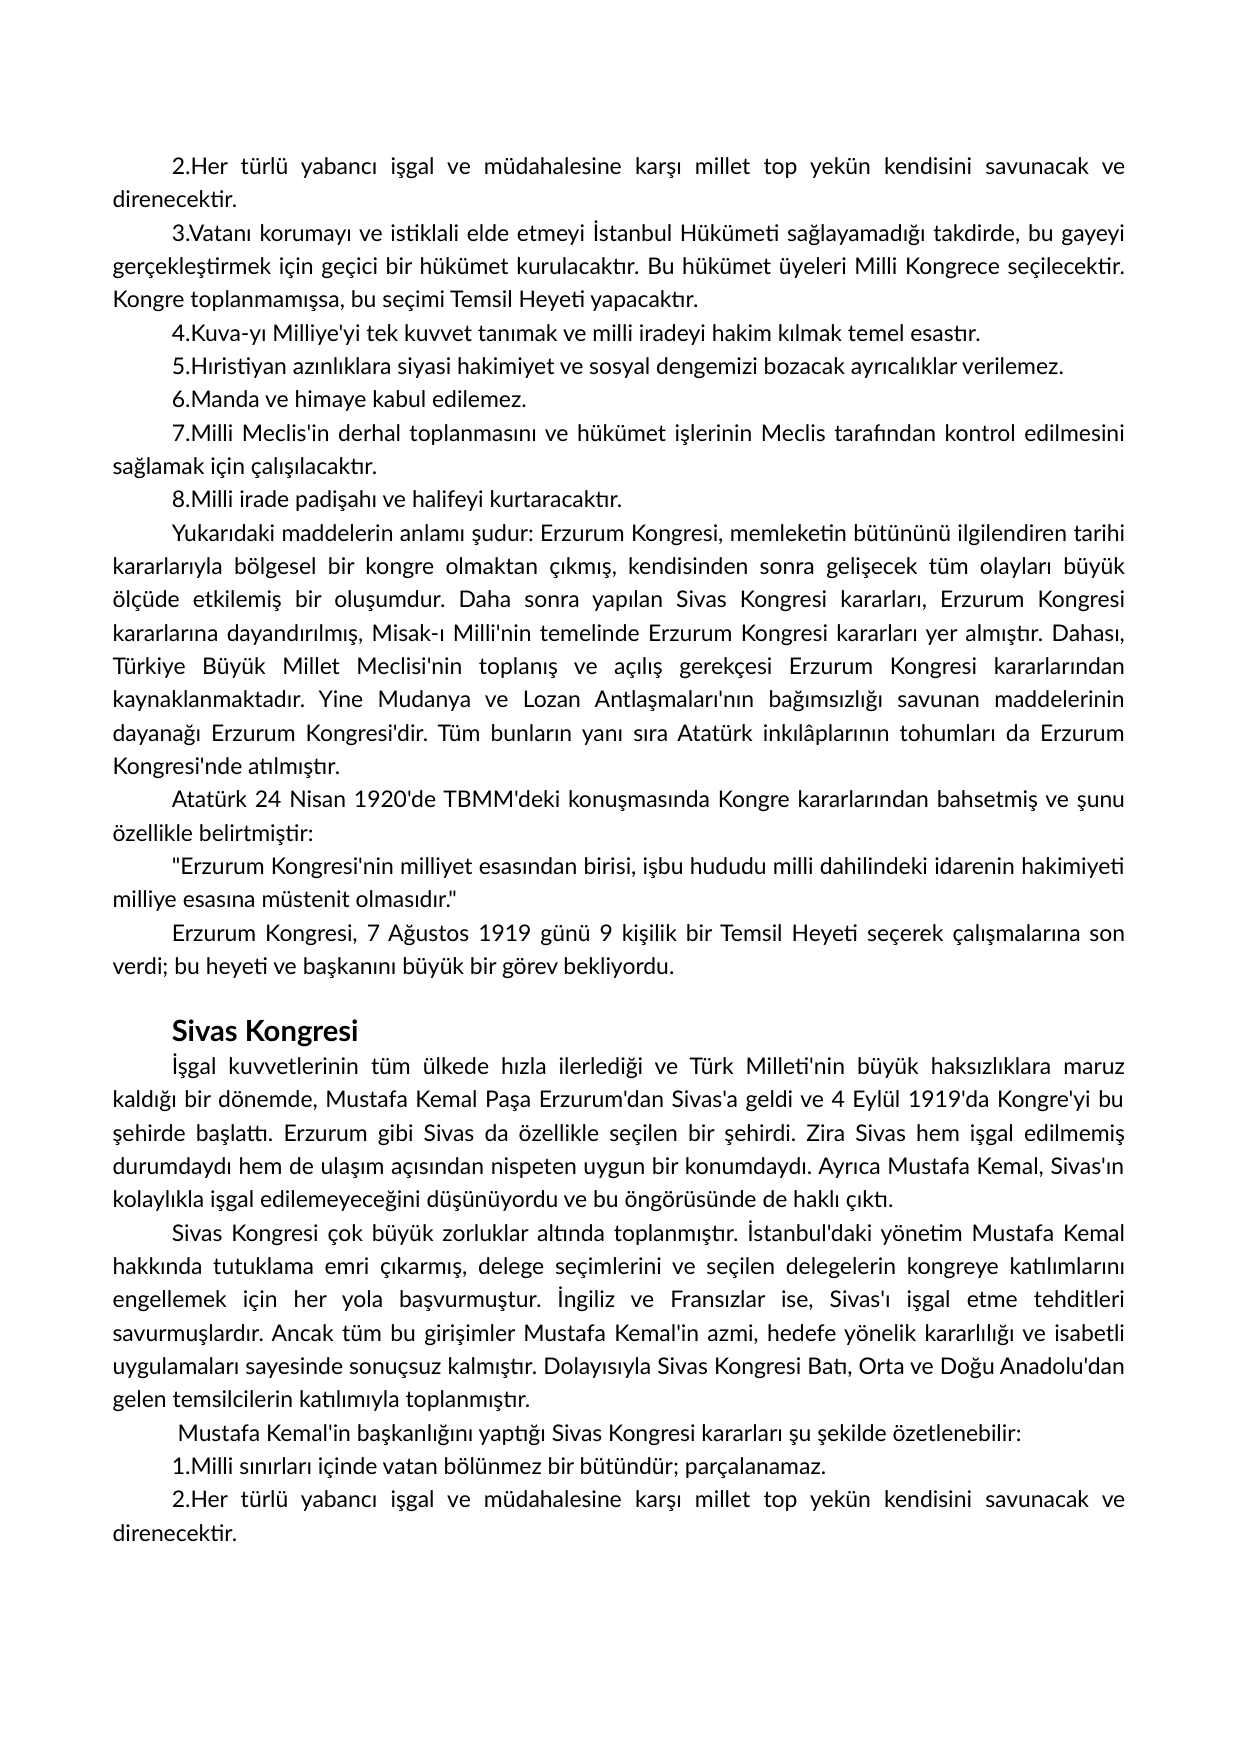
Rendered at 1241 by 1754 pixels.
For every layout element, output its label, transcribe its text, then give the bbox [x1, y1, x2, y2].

text Atatürk 24 Nisan 1920'de TBMM'deki konuşmasında Kongre kararlarından bahsetmiş ve şunu özellikle belirtmiştir: [112, 781, 1126, 848]
text İşgal kuvvetlerinin tüm ülkede hızla ilerlediği ve Türk Milleti'nin büyük haksızlıklara maruz kaldığı bir dönemde, Mustafa Kemal Paşa Erzurum'dan Sivas'a geldi ve 4 Eylül 1919'da Kongre'yi bu şehirde başlattı. Erzurum gibi Sivas da özellikle seçilen bir şehirdi. Zira Sivas hem işgal edilmemiş durumdaydı hem de ulaşım açısından nispeten uygun bir konumdaydı. Ayrıca Mustafa Kemal, Sivas'ın kolaylıkla işgal edilemeyeceğini düşünüyordu ve bu öngörüsünde de haklı çıktı. [112, 1048, 1126, 1214]
text 7.Milli Meclis'in derhal toplanmasını ve hükümet işlerinin Meclis tarafından kontrol edilmesini sağlamak için çalışılacaktır. [112, 414, 1126, 481]
text 2.Her türlü yabancı işgal ve müdahalesine karşı millet top yekün kendisini savunacak ve direnecektir. [112, 1481, 1126, 1548]
text Sivas Kongresi [112, 1014, 1126, 1048]
text 5.Hıristiyan azınlıklara siyasi hakimiyet ve sosyal dengemizi bozacak ayrıcalıklar verilemez. [112, 348, 1126, 381]
text 8.Milli irade padişahı ve halifeyi kurtaracaktır. [112, 481, 1126, 514]
text Sivas Kongresi çok büyük zorluklar altında toplanmıştır. İstanbul'daki yönetim Mustafa Kemal hakkında tutuklama emri çıkarmış, delege seçimlerini ve seçilen delegelerin kongreye katılımlarını engellemek için her yola başvurmuştur. İngiliz ve Fransızlar ise, Sivas'ı işgal etme tehditleri savurmuşlardır. Ancak tüm bu girişimler Mustafa Kemal'in azmi, hedefe yönelik kararlılığı ve isabetli uygulamaları sayesinde sonuçsuz kalmıştır. Dolayısıyla Sivas Kongresi Batı, Orta ve Doğu Anadolu'dan gelen temsilcilerin katılımıyla toplanmıştır. [112, 1214, 1126, 1414]
text 2.Her türlü yabancı işgal ve müdahalesine karşı millet top yekün kendisini savunacak ve direnecektir. [112, 148, 1126, 214]
text 1.Milli sınırları içinde vatan bölünmez bir bütündür; parçalanamaz. [112, 1448, 1126, 1481]
text Yukarıdaki maddelerin anlamı şudur: Erzurum Kongresi, memleketin bütününü ilgilendiren tarihi kararlarıyla bölgesel bir kongre olmaktan çıkmış, kendisinden sonra gelişecek tüm olayları büyük ölçüde etkilemiş bir oluşumdur. Daha sonra yapılan Sivas Kongresi kararları, Erzurum Kongresi kararlarına dayandırılmış, Misak-ı Milli'nin temelinde Erzurum Kongresi kararları yer almıştır. Dahası, Türkiye Büyük Millet Meclisi'nin toplanış ve açılış gerekçesi Erzurum Kongresi kararlarından kaynaklanmaktadır. Yine Mudanya ve Lozan Antlaşmaları'nın bağımsızlığı savunan maddelerinin dayanağı Erzurum Kongresi'dir. Tüm bunların yanı sıra Atatürk inkılâplarının tohumları da Erzurum Kongresi'nde atılmıştır. [112, 514, 1126, 781]
text 3.Vatanı korumayı ve istiklali elde etmeyi İstanbul Hükümeti sağlayamadığı takdirde, bu gayeyi gerçekleştirmek için geçici bir hükümet kurulacaktır. Bu hükümet üyeleri Milli Kongrece seçilecektir. Kongre toplanmamışsa, bu seçimi Temsil Heyeti yapacaktır. [112, 214, 1126, 314]
text "Erzurum Kongresi'nin milliyet esasından birisi, işbu hududu milli dahilindeki idarenin hakimiyeti milliye esasına müstenit olmasıdır." [112, 848, 1126, 914]
text Mustafa Kemal'in başkanlığını yaptığı Sivas Kongresi kararları şu şekilde özetlenebilir: [112, 1414, 1126, 1448]
text 4.Kuva-yı Milliye'yi tek kuvvet tanımak ve milli iradeyi hakim kılmak temel esastır. [112, 314, 1126, 348]
text Erzurum Kongresi, 7 Ağustos 1919 günü 9 kişilik bir Temsil Heyeti seçerek çalışmalarına son verdi; bu heyeti ve başkanını büyük bir görev bekliyordu. [112, 914, 1126, 981]
text 6.Manda ve himaye kabul edilemez. [112, 381, 1126, 414]
